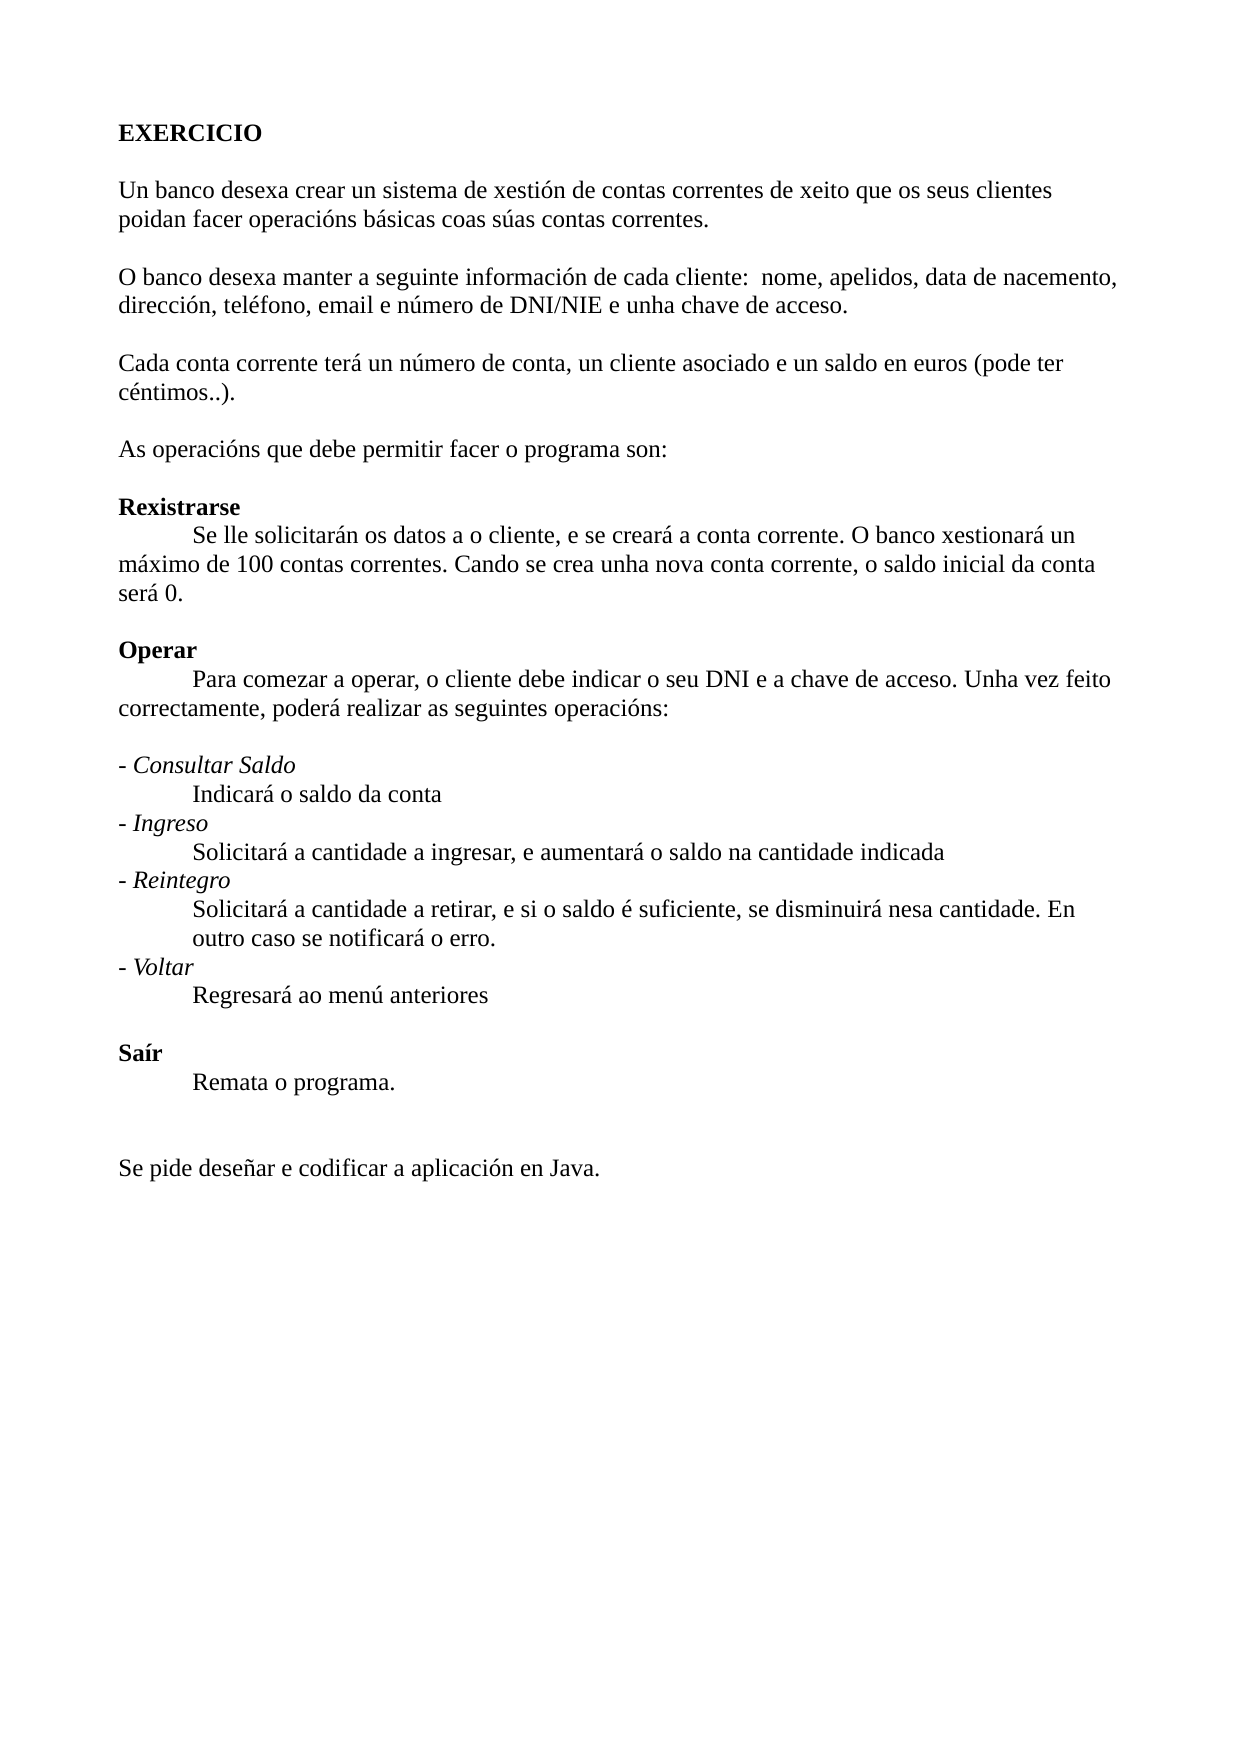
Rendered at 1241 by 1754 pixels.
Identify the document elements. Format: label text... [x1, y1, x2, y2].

text Solicitará a cantidade a ingresar, e aumentará o saldo na cantidade indicada [118, 837, 1122, 866]
text Regresará ao menú anteriores [118, 981, 1122, 1009]
text Solicitará a cantidade a retirar, e si o saldo é suficiente, se disminuirá nesa cantidade. En outro caso se notificará o erro. [192, 894, 1122, 952]
text - Reintegro [118, 866, 1122, 894]
text Un banco desexa crear un sistema de xestión de contas correntes de xeito que os seus clientes poidan facer operacións básicas coas súas contas correntes. [118, 176, 1122, 233]
text Para comezar a operar, o cliente debe indicar o seu DNI e a chave de acceso. Unha vez feito correctamente, poderá realizar as seguintes operacións: [118, 664, 1122, 722]
text Cada conta corrente terá un número de conta, un cliente asociado e un saldo en euros (pode ter céntimos..). [118, 348, 1122, 406]
text Remata o programa. [118, 1067, 1122, 1096]
text - Consultar Saldo [118, 751, 1122, 779]
text EXERCICIO [118, 118, 1122, 147]
text Se pide deseñar e codificar a aplicación en Java. [118, 1153, 1122, 1182]
text As operacións que debe permitir facer o programa son: [118, 434, 1122, 463]
text Indicará o saldo da conta [118, 779, 1122, 808]
text - Voltar [118, 952, 1122, 981]
text Saír [118, 1038, 1122, 1067]
text Rexistrarse [118, 492, 1122, 521]
text Se lle solicitarán os datos a o cliente, e se creará a conta corrente. O banco xestionará un máximo de 100 contas correntes. Cando se crea unha nova conta corrente, o saldo inicial da conta será 0. [118, 521, 1122, 607]
text O banco desexa manter a seguinte información de cada cliente: nome, apelidos, data de nacemento, dirección, teléfono, email e número de DNI/NIE e unha chave de acceso. [118, 262, 1122, 319]
text - Ingreso [118, 808, 1122, 837]
text Operar [118, 636, 1122, 664]
